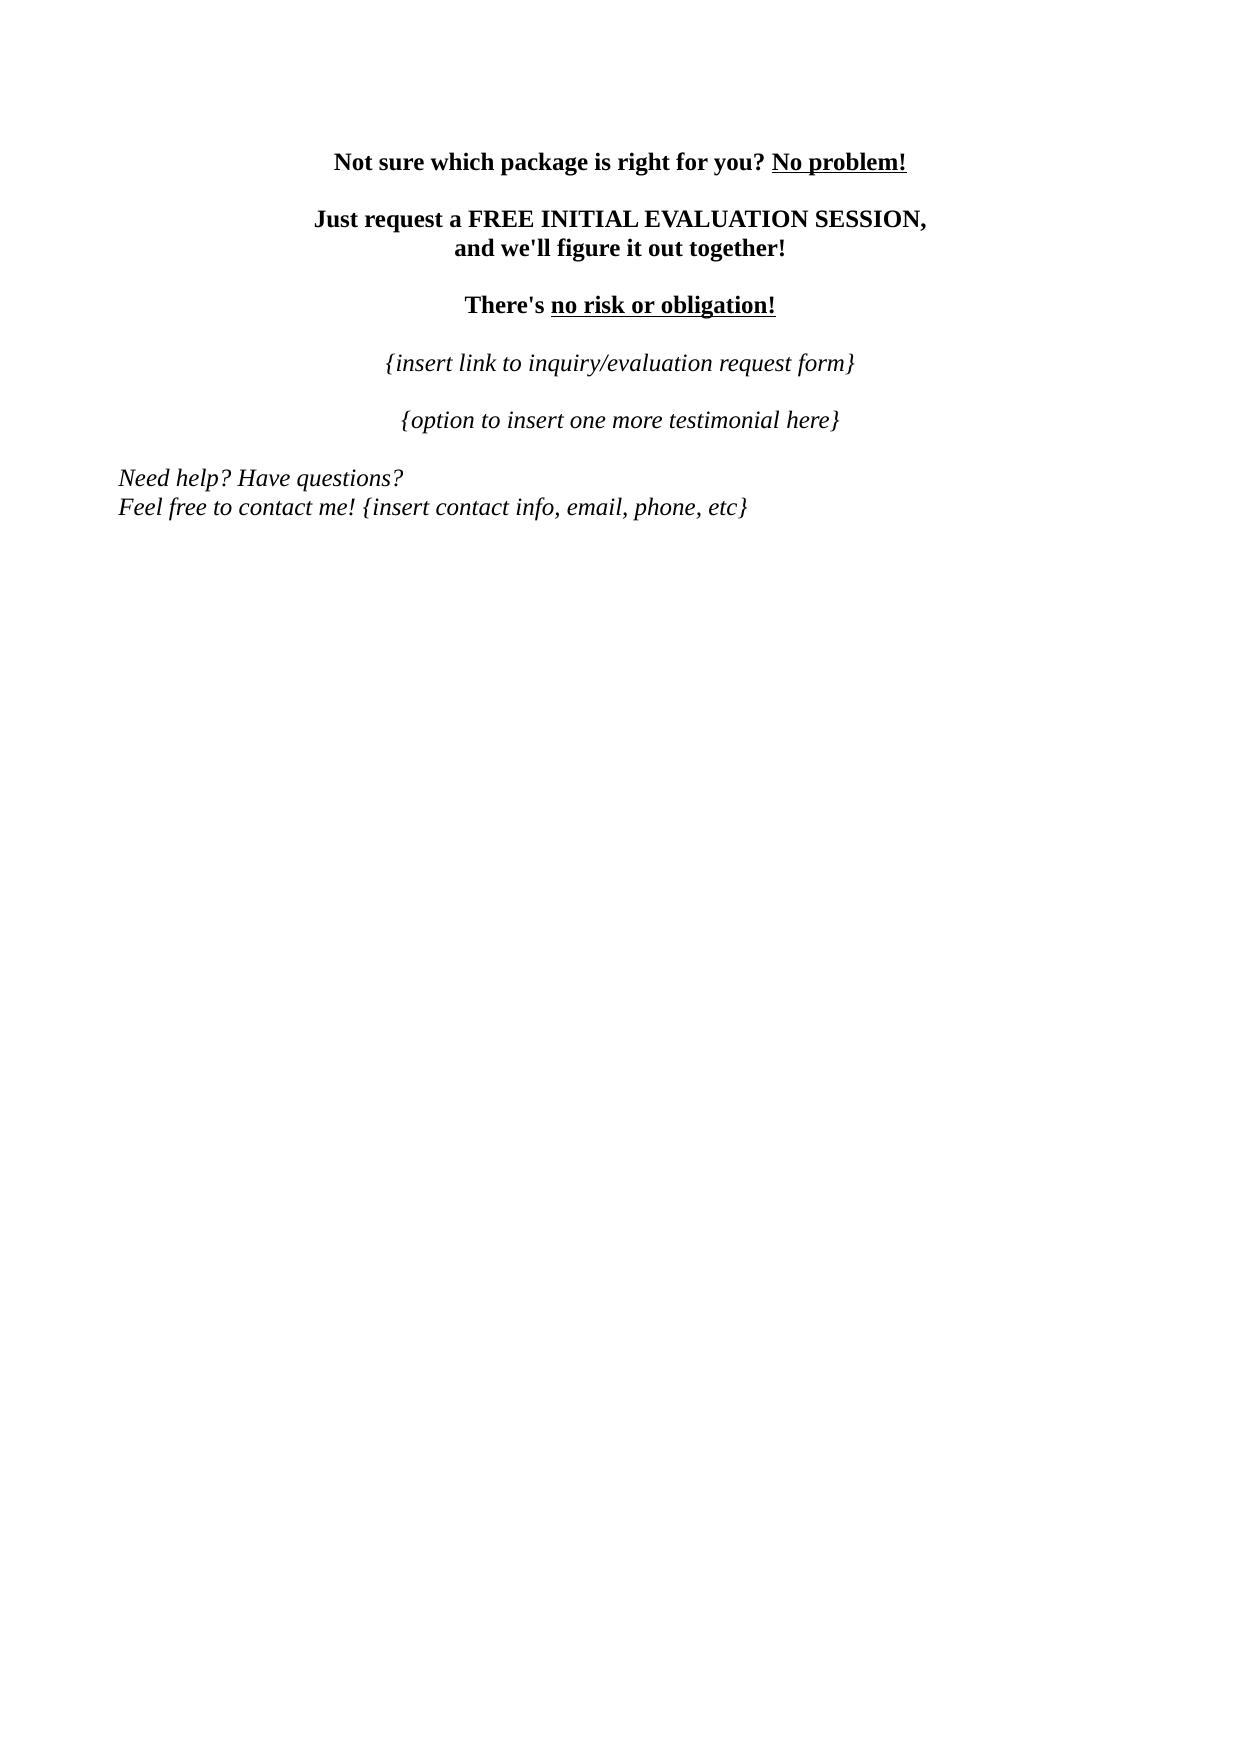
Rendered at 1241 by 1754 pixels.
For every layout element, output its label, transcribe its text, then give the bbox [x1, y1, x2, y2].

subtitle Need help? Have questions? [118, 463, 1122, 492]
subtitle {option to insert one more testimonial here} [118, 406, 1122, 434]
subtitle Not sure which package is right for you? No problem! [118, 147, 1122, 176]
subtitle There's no risk or obligation! [118, 291, 1122, 319]
subtitle {insert link to inquiry/evaluation request form} [118, 348, 1122, 377]
subtitle Just request a FREE INITIAL EVALUATION SESSION, [118, 204, 1122, 233]
subtitle and we'll figure it out together! [118, 233, 1122, 262]
subtitle Feel free to contact me! {insert contact info, email, phone, etc} [118, 492, 1122, 521]
